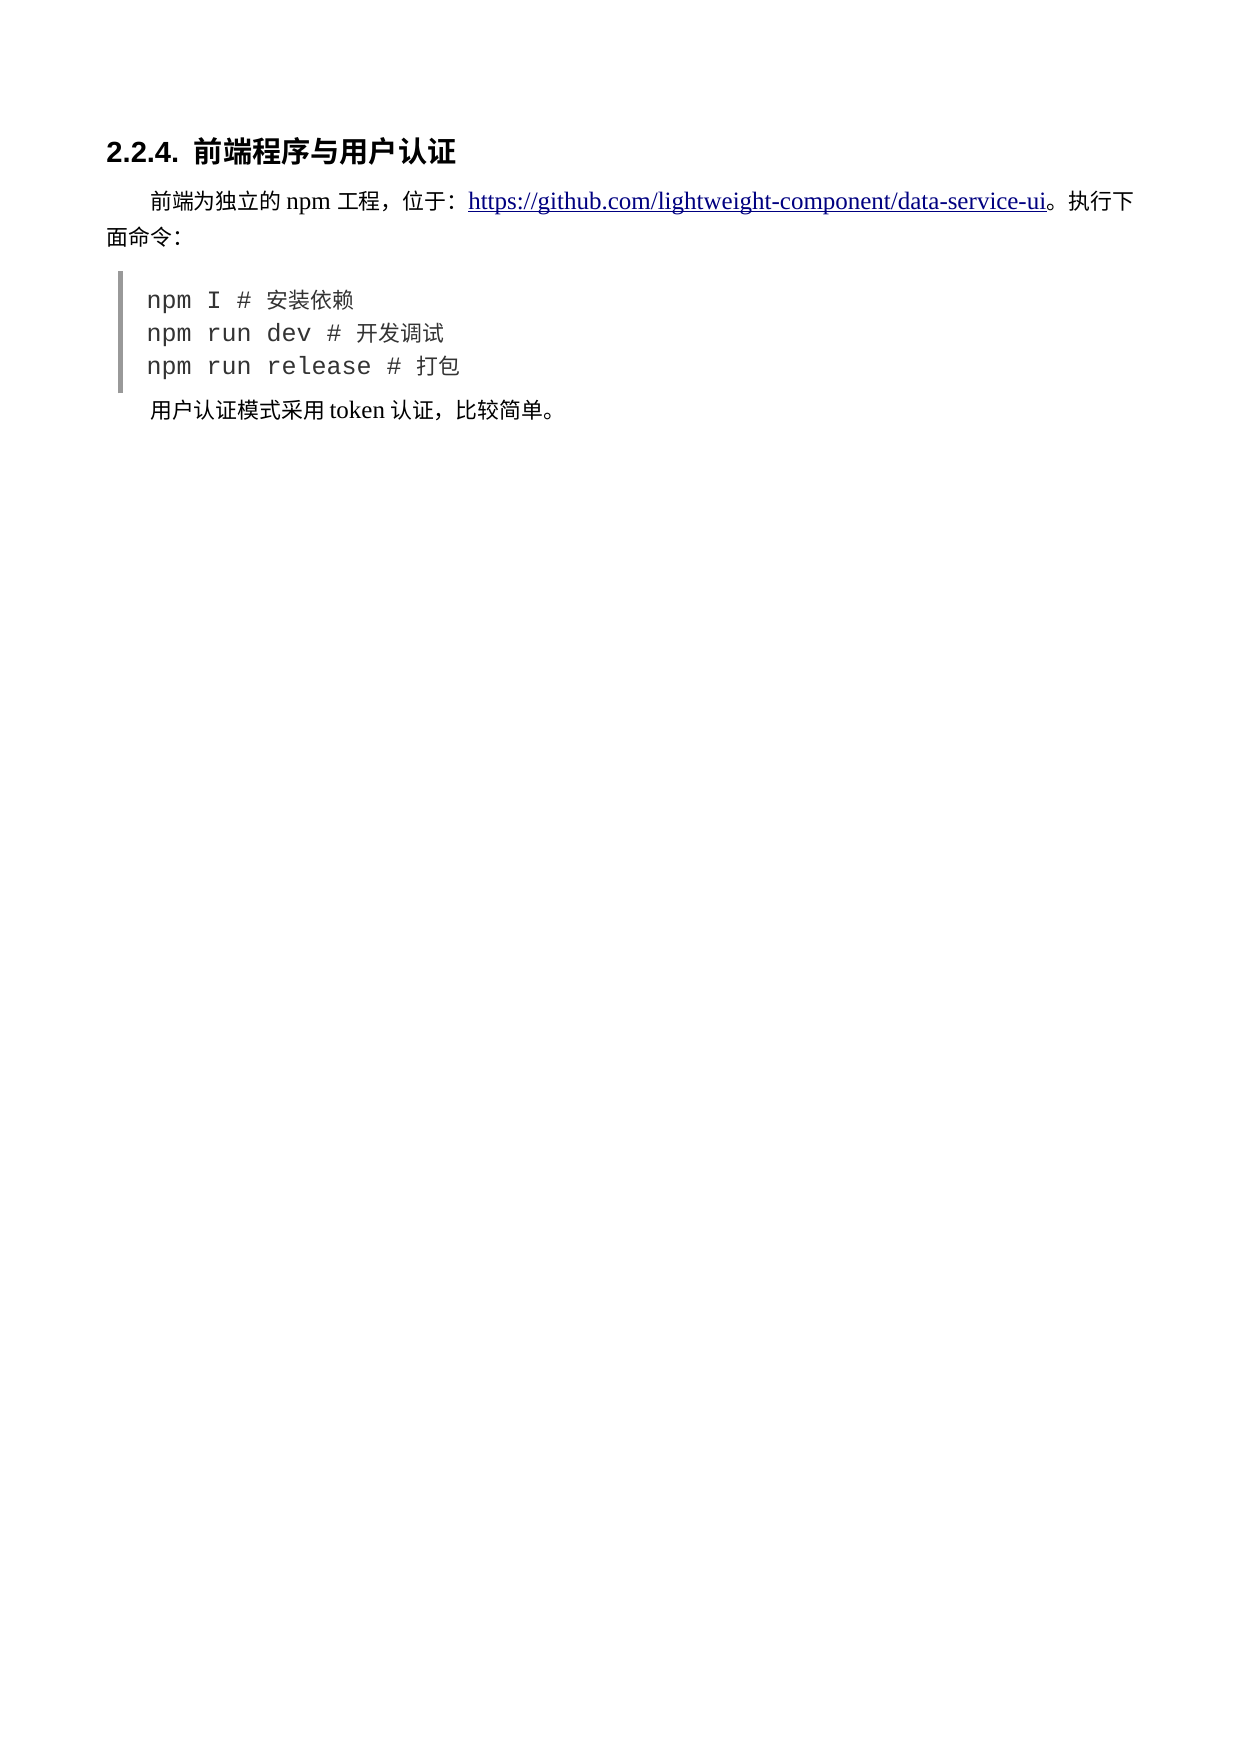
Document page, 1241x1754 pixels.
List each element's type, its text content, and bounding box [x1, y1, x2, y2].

text 用户认证模式采用token认证，比较简单。 [106, 393, 1134, 425]
text npm run dev # 开发调试 [123, 316, 1134, 349]
text npm run release # 打包 [123, 349, 1134, 393]
text npm I # 安装依赖 [123, 271, 1134, 316]
text 前端为独立的 npm 工程，位于：https://github.com/lightweight-component/data-service-ui。执行下面命令： [106, 184, 1134, 252]
subtitle 前端程序与用户认证 [106, 129, 1134, 171]
